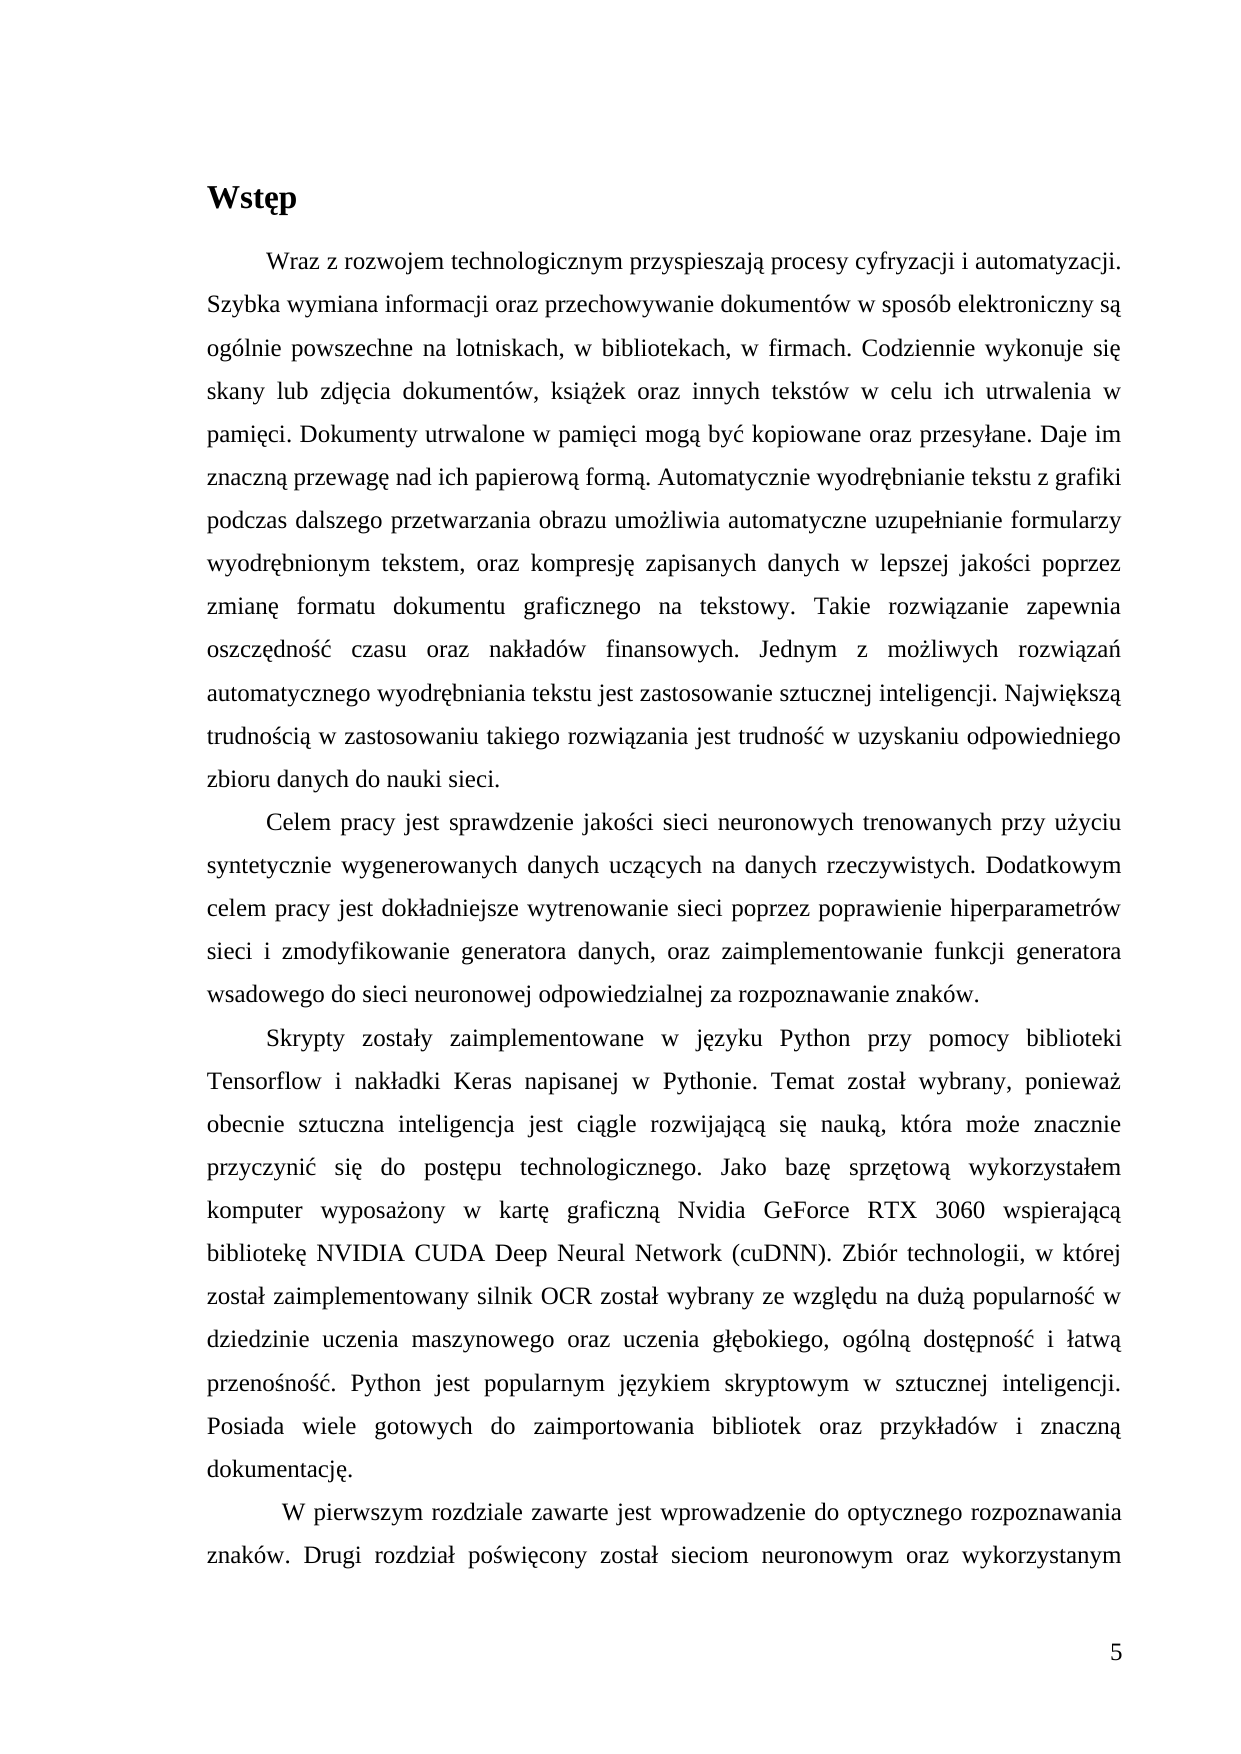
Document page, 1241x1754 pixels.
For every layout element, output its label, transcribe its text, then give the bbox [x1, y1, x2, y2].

text W pierwszym rozdziale zawarte jest wprowadzenie do optycznego rozpoznawania znaków. Drugi rozdział poświęcony został sieciom neuronowym oraz wykorzystanym [207, 1497, 1122, 1569]
text Skrypty zostały zaimplementowane w języku Python przy pomocy biblioteki Tensorflow i nakładki Keras napisanej w Pythonie. Temat został wybrany, ponieważ obecnie sztuczna inteligencja jest ciągle rozwijającą się nauką, która może znacznie przyczynić się do postępu technologicznego. Jako bazę sprzętową wykorzystałem komputer wyposażony w kartę graficzną Nvidia GeForce RTX 3060 wspierającą bibliotekę NVIDIA CUDA Deep Neural Network (cuDNN). Zbiór technologii, w której został zaimplementowany silnik OCR został wybrany ze względu na dużą popularność w dziedzinie uczenia maszynowego oraz uczenia głębokiego, ogólną dostępność i łatwą przenośność. Python jest popularnym językiem skryptowym w sztucznej inteligencji. Posiada wiele gotowych do zaimportowania bibliotek oraz przykładów i znaczną dokumentację. [207, 1023, 1122, 1483]
text Celem pracy jest sprawdzenie jakości sieci neuronowych trenowanych przy użyciu syntetycznie wygenerowanych danych uczących na danych rzeczywistych. Dodatkowym celem pracy jest dokładniejsze wytrenowanie sieci poprzez poprawienie hiperparametrów sieci i zmodyfikowanie generatora danych, oraz zaimplementowanie funkcji generatora wsadowego do sieci neuronowej odpowiedzialnej za rozpoznawanie znaków. [207, 807, 1122, 1008]
text Wraz z rozwojem technologicznym przyspieszają procesy cyfryzacji i automatyzacji. Szybka wymiana informacji oraz przechowywanie dokumentów w sposób elektroniczny są ogólnie powszechne na lotniskach, w bibliotekach, w firmach. Codziennie wykonuje się skany lub zdjęcia dokumentów, książek oraz innych tekstów w celu ich utrwalenia w pamięci. Dokumenty utrwalone w pamięci mogą być kopiowane oraz przesyłane. Daje im znaczną przewagę nad ich papierową formą. Automatycznie wyodrębnianie tekstu z grafiki podczas dalszego przetwarzania obrazu umożliwia automatyczne uzupełnianie formularzy wyodrębnionym tekstem, oraz kompresję zapisanych danych w lepszej jakości poprzez zmianę formatu dokumentu graficznego na tekstowy. Takie rozwiązanie zapewnia oszczędność czasu oraz nakładów finansowych. Jednym z możliwych rozwiązań automatycznego wyodrębniania tekstu jest zastosowanie sztucznej inteligencji. Największą trudnością w zastosowaniu takiego rozwiązania jest trudność w uzyskaniu odpowiedniego zbioru danych do nauki sieci. [207, 246, 1122, 793]
subtitle Wstęp [207, 177, 1122, 216]
